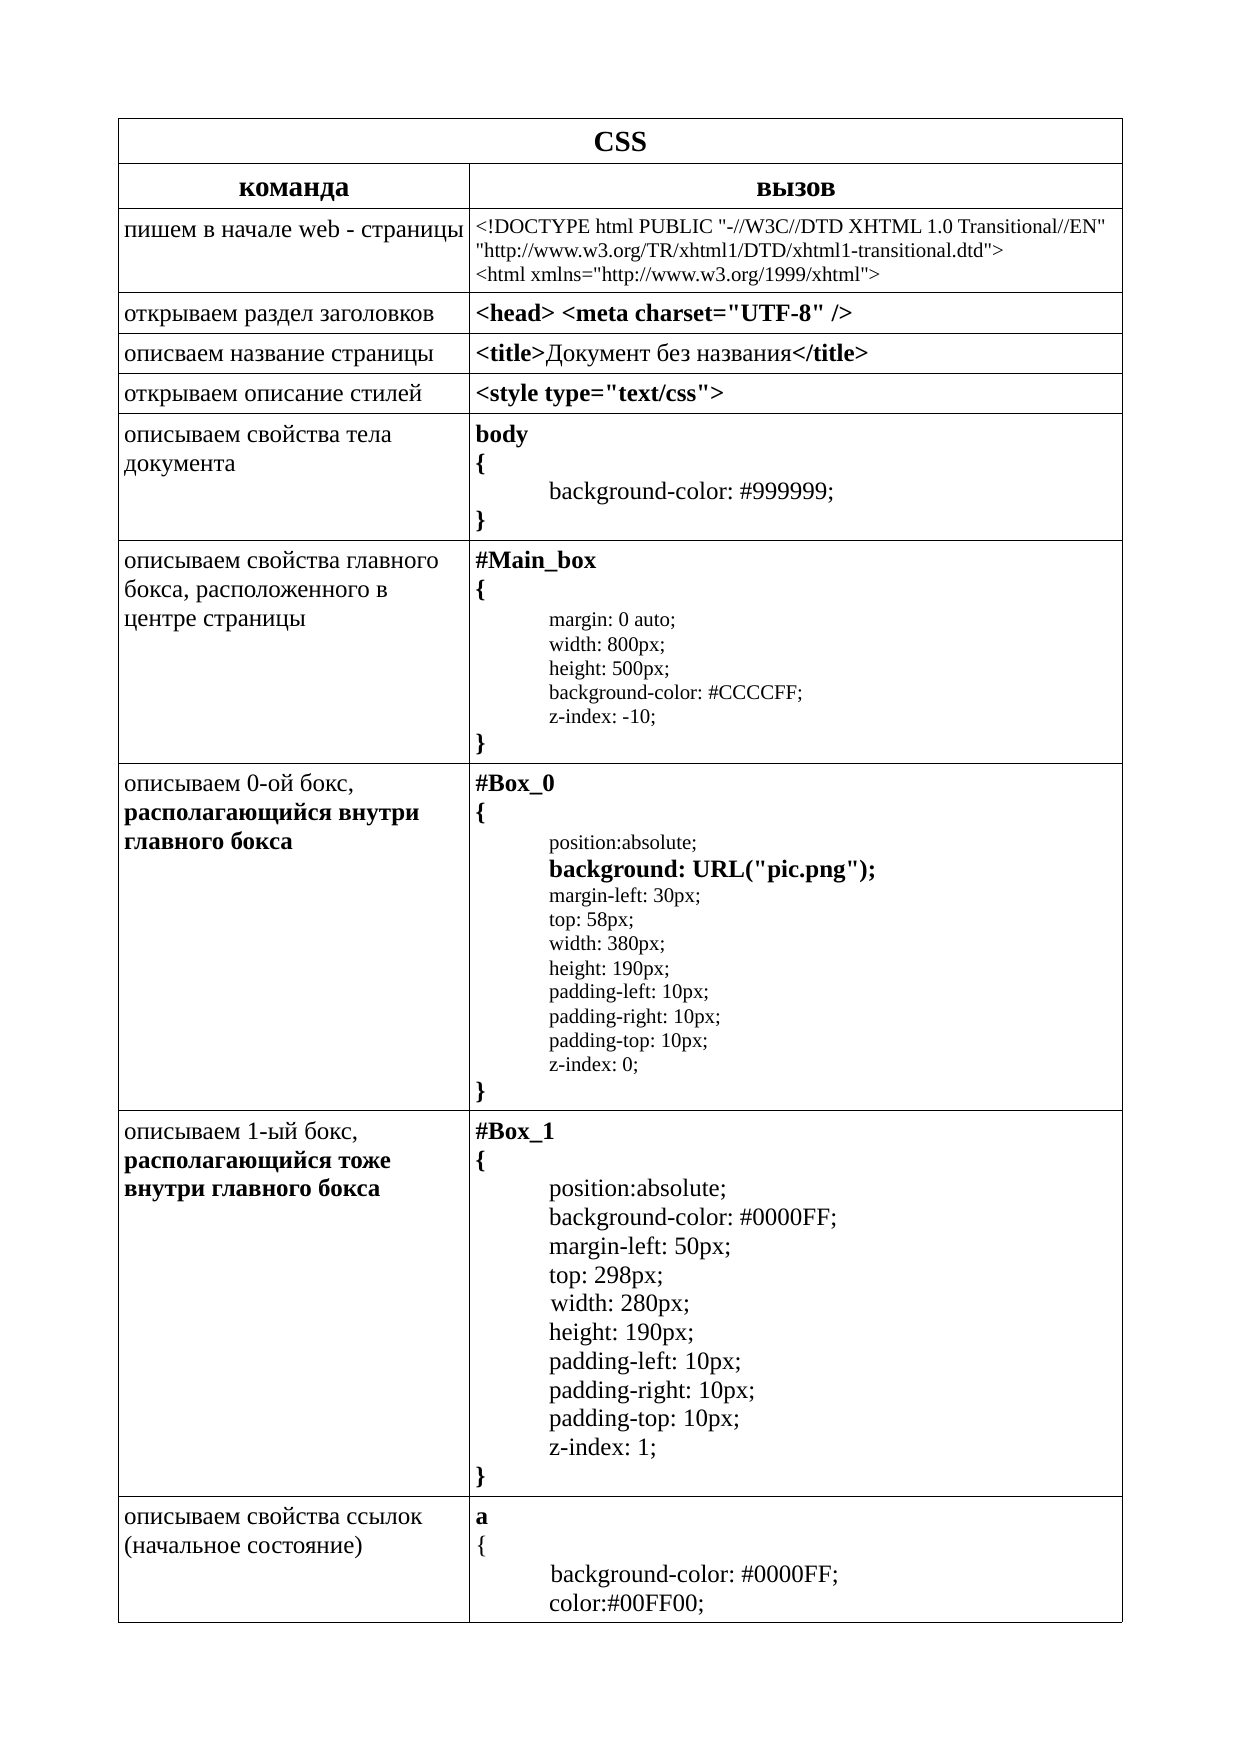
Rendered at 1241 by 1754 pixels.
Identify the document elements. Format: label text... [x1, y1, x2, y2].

table_cell описваем название страницы [119, 334, 469, 373]
table_cell #Box_1 { position:absolute; background-color: #0000FF; margin-left: 50px; top: 298px; width: 280px; height: 190px; padding-left: 10px; padding-right: 10px; padding-top: 10px; z-index: 1; } [470, 1111, 1122, 1496]
table_cell пишем в начале web - страницы [119, 209, 469, 292]
table_cell описываем свойства главного бокса, расположенного в центре страницы [119, 541, 469, 762]
table_cell описываем свойства ссылок (начальное состояние) [119, 1497, 469, 1622]
table_cell a { background-color: #0000FF; color:#00FF00; [470, 1497, 1122, 1622]
table_cell <style type="text/css"> [470, 374, 1122, 413]
table_cell body { background-color: #999999; } [470, 414, 1122, 539]
table_cell описываем свойства тела документа [119, 414, 469, 539]
table_cell #Box_0 { position:absolute; background: URL("pic.png"); margin-left: 30px; top: 58px; width: 380px; height: 190px; padding-left: 10px; padding-right: 10px; padding-top: 10px; z-index: 0; } [470, 764, 1122, 1110]
table_cell вызов [470, 164, 1122, 208]
table_cell описываем 1-ый бокс, располагающийся тоже внутри главного бокса [119, 1111, 469, 1496]
table_cell открываем раздел заголовков [119, 293, 469, 332]
table_header CSS [119, 119, 1122, 163]
table_cell #Main_box { margin: 0 auto; width: 800px; height: 500px; background-color: #CCCCFF; z-index: -10; } [470, 541, 1122, 762]
table_cell описываем 0-ой бокс, располагающийся внутри главного бокса [119, 764, 469, 1110]
table_cell <!DOCTYPE html PUBLIC "-//W3C//DTD XHTML 1.0 Transitional//EN" "http://www.w3.org/TR/xhtml1/DTD/xhtml1-transitional.dtd"> <html xmlns="http://www.w3.org/1999/xhtml"> [470, 209, 1122, 292]
table_cell <head> <meta charset="UTF-8" /> [470, 293, 1122, 332]
table_cell команда [119, 164, 469, 208]
table_cell <title>Документ без названия</title> [470, 334, 1122, 373]
table_cell открываем описание стилей [119, 374, 469, 413]
